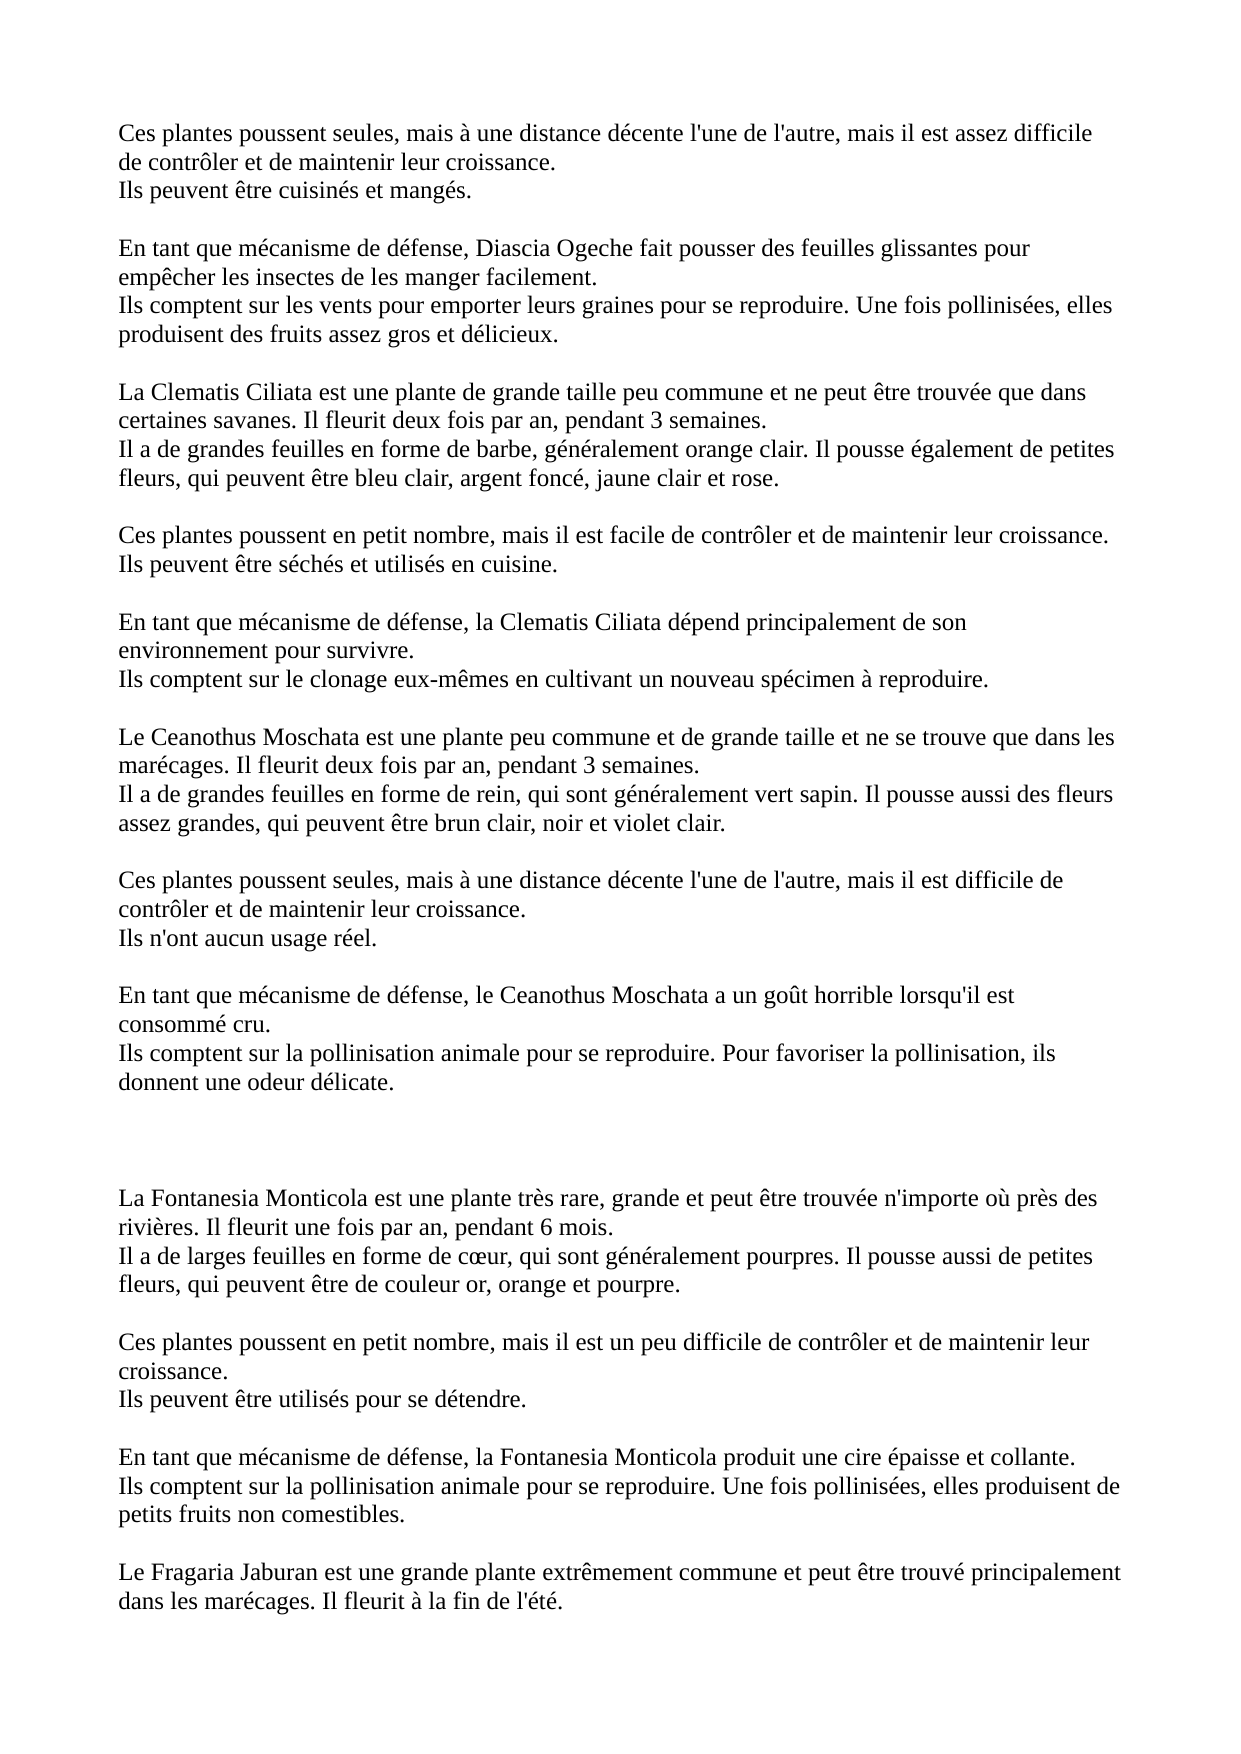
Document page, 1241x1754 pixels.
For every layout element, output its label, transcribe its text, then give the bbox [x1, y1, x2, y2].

text La Fontanesia Monticola est une plante très rare, grande et peut être trouvée n'importe où près des rivières. Il fleurit une fois par an, pendant 6 mois. Il a de larges feuilles en forme de cœur, qui sont généralement pourpres. Il pousse aussi de petites fleurs, qui peuvent être de couleur or, orange et pourpre. Ces plantes poussent en petit nombre, mais il est un peu difficile de contrôler et de maintenir leur croissance. Ils peuvent être utilisés pour se détendre. En tant que mécanisme de défense, la Fontanesia Monticola produit une cire épaisse et collante. Ils comptent sur la pollinisation animale pour se reproduire. Une fois pollinisées, elles produisent de petits fruits non comestibles. Le Fragaria Jaburan est une grande plante extrêmement commune et peut être trouvé principalement dans les marécages. Il fleurit à la fin de l'été. [118, 1183, 1122, 1614]
text Ces plantes poussent seules, mais à une distance décente l'une de l'autre, mais il est assez difficile de contrôler et de maintenir leur croissance. Ils peuvent être cuisinés et mangés. En tant que mécanisme de défense, Diascia Ogeche fait pousser des feuilles glissantes pour empêcher les insectes de les manger facilement. Ils comptent sur les vents pour emporter leurs graines pour se reproduire. Une fois pollinisées, elles produisent des fruits assez gros et délicieux. La Clematis Ciliata est une plante de grande taille peu commune et ne peut être trouvée que dans certaines savanes. Il fleurit deux fois par an, pendant 3 semaines. Il a de grandes feuilles en forme de barbe, généralement orange clair. Il pousse également de petites fleurs, qui peuvent être bleu clair, argent foncé, jaune clair et rose. Ces plantes poussent en petit nombre, mais il est facile de contrôler et de maintenir leur croissance. Ils peuvent être séchés et utilisés en cuisine. En tant que mécanisme de défense, la Clematis Ciliata dépend principalement de son environnement pour survivre. Ils comptent sur le clonage eux-mêmes en cultivant un nouveau spécimen à reproduire. Le Ceanothus Moschata est une plante peu commune et de grande taille et ne se trouve que dans les marécages. Il fleurit deux fois par an, pendant 3 semaines. Il a de grandes feuilles en forme de rein, qui sont généralement vert sapin. Il pousse aussi des fleurs assez grandes, qui peuvent être brun clair, noir et violet clair. Ces plantes poussent seules, mais à une distance décente l'une de l'autre, mais il est difficile de contrôler et de maintenir leur croissance. Ils n'ont aucun usage réel. En tant que mécanisme de défense, le Ceanothus Moschata a un goût horrible lorsqu'il est consommé cru. Ils comptent sur la pollinisation animale pour se reproduire. Pour favoriser la pollinisation, ils donnent une odeur délicate. [118, 118, 1122, 1096]
